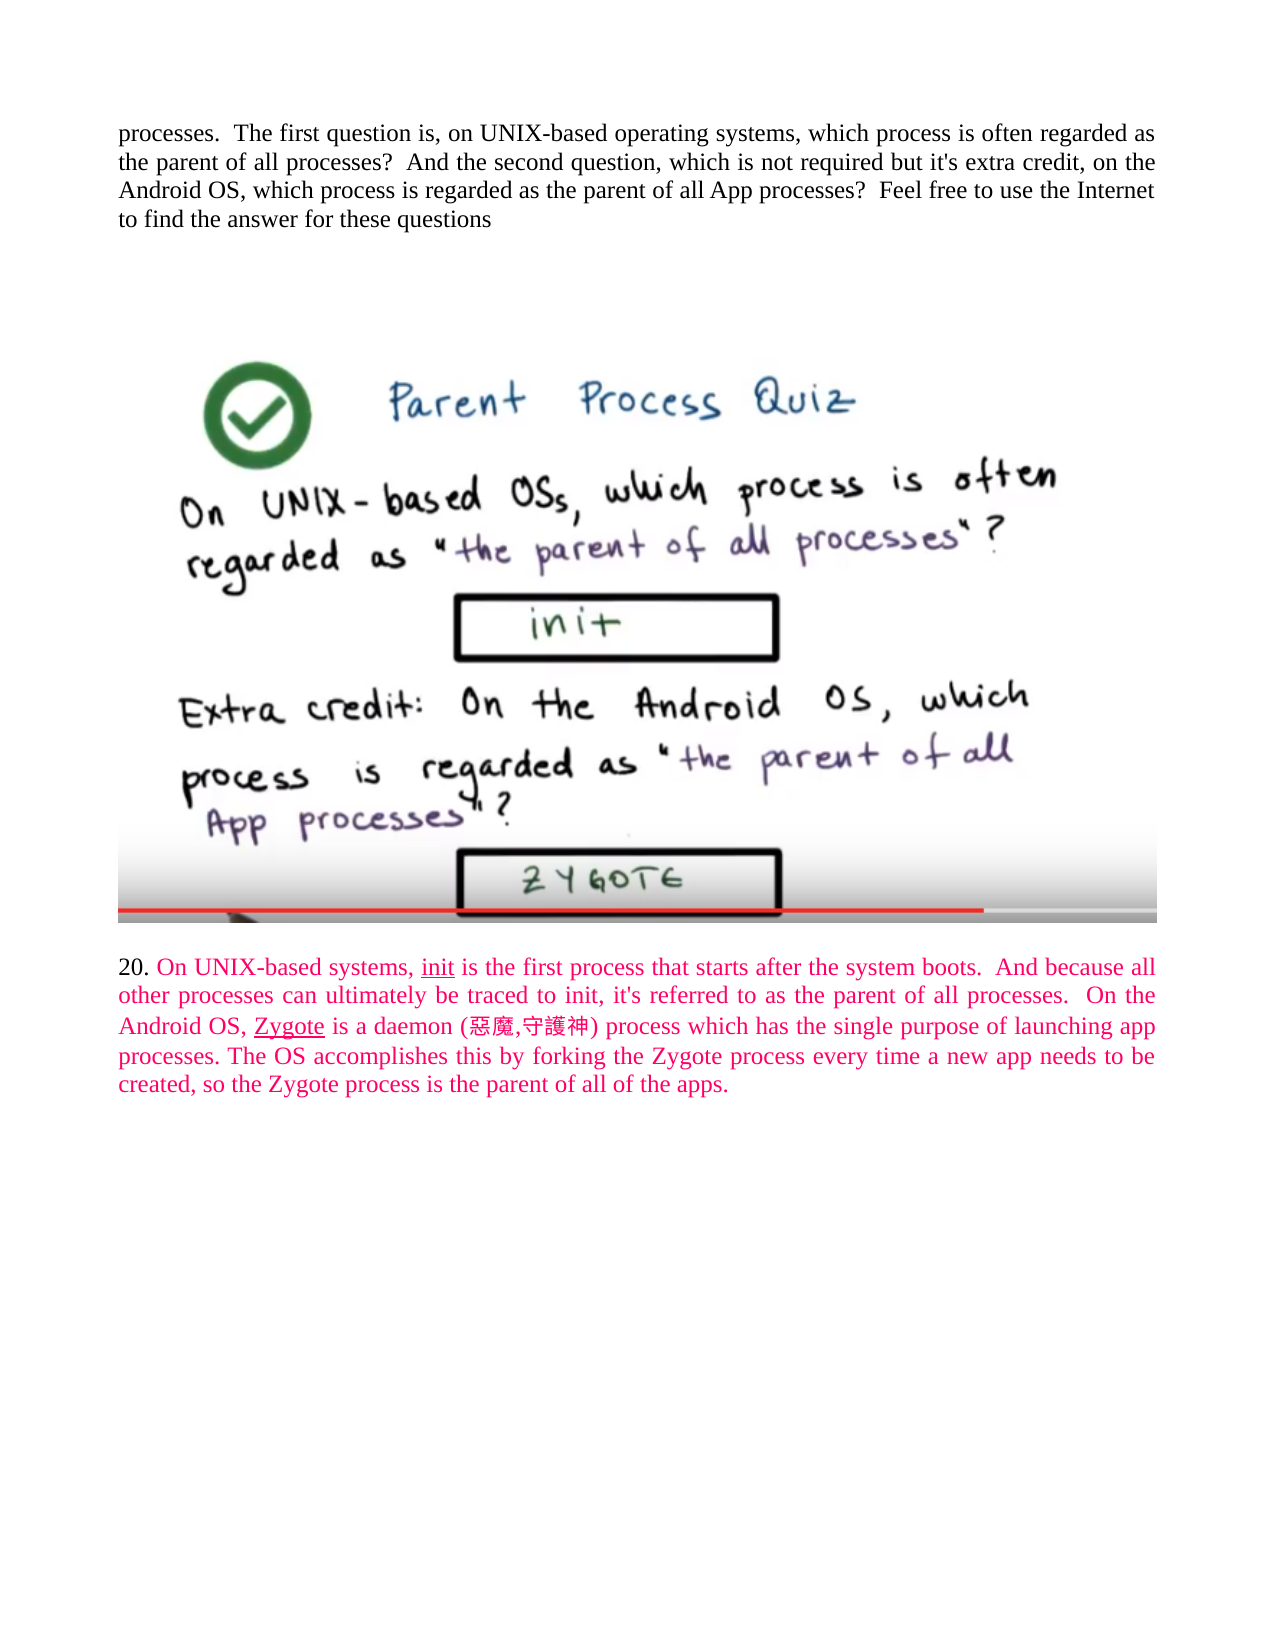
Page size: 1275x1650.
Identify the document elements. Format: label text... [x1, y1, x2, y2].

text processes. The first question is, on UNIX-based operating systems, which process is often regarded as the parent of all processes? And the second question, which is not required but it's extra credit, on the Android OS, which process is regarded as the parent of all App processes? Feel free to use the Internet to find the answer for these questions [118, 118, 1157, 233]
text 20. On UNIX-based systems, init is the first process that starts after the system boots. And because all other processes can ultimately be traced to init, it's referred to as the parent of all processes. On the Android OS, Zygote is a daemon (惡魔,守護神) process which has the single purpose of launching app processes. The OS accomplishes this by forking the Zygote process every time a new app needs to be created, so the Zygote process is the parent of all of the apps. [118, 952, 1157, 1098]
picture [118, 348, 1157, 923]
